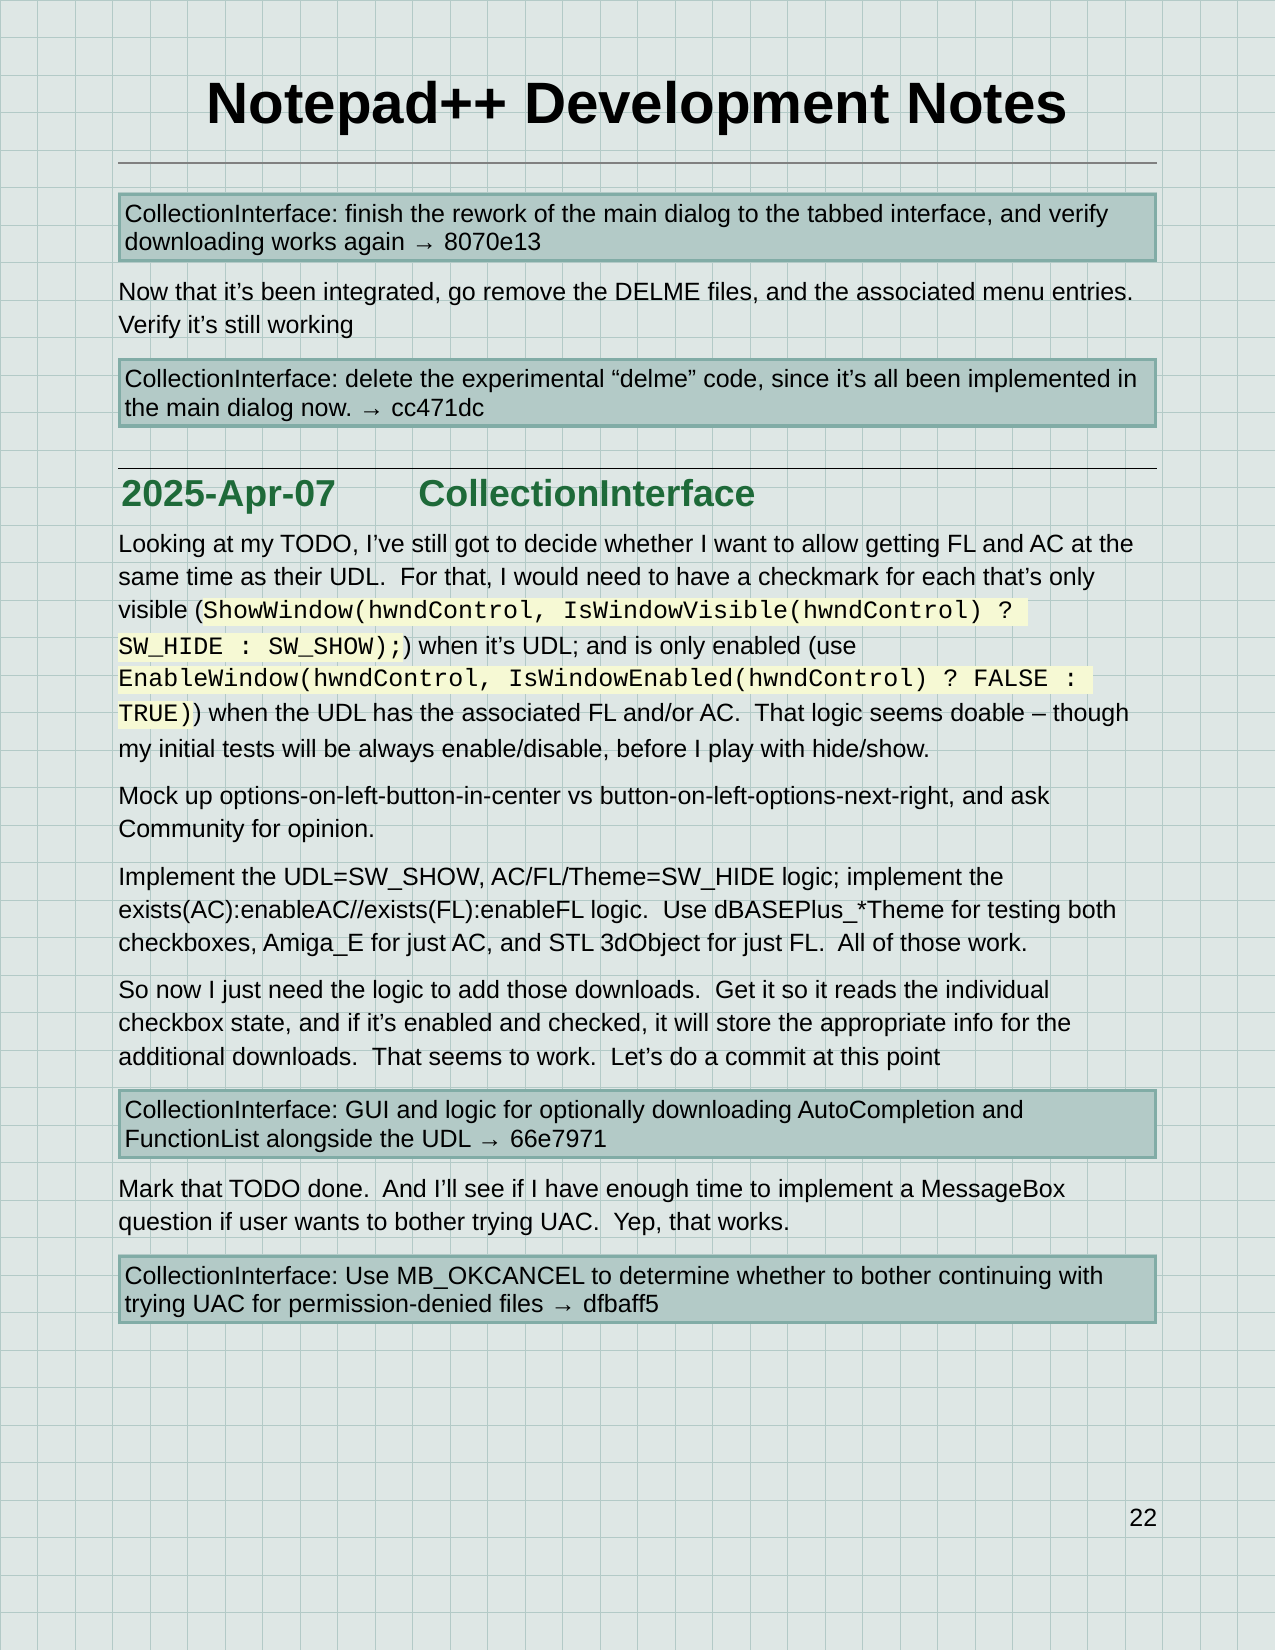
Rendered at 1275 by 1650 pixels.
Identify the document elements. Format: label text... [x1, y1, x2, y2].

text CollectionInterface: finish the rework of the main dialog to the tabbed interface, and verify downloading works again → 8070e13 [121, 196, 1154, 259]
subtitle 2025-Apr-07 CollectionInterface [118, 469, 1157, 517]
text Looking at my TODO, I’ve still got to decide whether I want to allow getting FL and AC at the same time as their UDL. For that, I would need to have a checkmark for each that’s only visible (ShowWindow(hwndControl, IsWindowVisible(hwndControl) ? SW_HIDE : SW_SHOW);) when it’s UDL; and is only enabled (use EnableWindow(hwndControl, IsWindowEnabled(hwndControl) ? FALSE : TRUE)) when the UDL has the associated FL and/or AC. That logic seems doable – though my initial tests will be always enable/disable, before I play with hide/show. [118, 529, 1157, 762]
text So now I just need the logic to add those downloads. Get it so it reads the individual checkbox state, and if it’s enabled and checked, it will store the appropriate info for the additional downloads. That seems to work. Let’s do a commit at this point [118, 975, 1157, 1070]
text Implement the UDL=SW_SHOW, AC/FL/Theme=SW_HIDE logic; implement the exists(AC):enableAC//exists(FL):enableFL logic. Use dBASEPlus_*Theme for testing both checkboxes, Amiga_E for just AC, and STL 3dObject for just FL. All of those work. [118, 862, 1157, 957]
text CollectionInterface: GUI and logic for optionally downloading AutoCompletion and FunctionList alongside the UDL → 66e7971 [121, 1092, 1154, 1156]
text CollectionInterface: Use MB_OKCANCEL to determine whether to bother continuing with trying UAC for permission-denied files → dfbaff5 [121, 1258, 1154, 1321]
text Mock up options-on-left-button-in-center vs button-on-left-options-next-right, and ask Community for opinion. [118, 781, 1157, 843]
text Mark that TODO done. And I’ll see if I have enough time to implement a MessageBox question if user wants to bother trying UAC. Yep, that works. [118, 1174, 1157, 1236]
text Now that it’s been integrated, go remove the DELME files, and the associated menu entries. Verify it’s still working [118, 277, 1157, 339]
text CollectionInterface: delete the experimental “delme” code, since it’s all been implemented in the main dialog now. → cc471dc [121, 361, 1154, 424]
